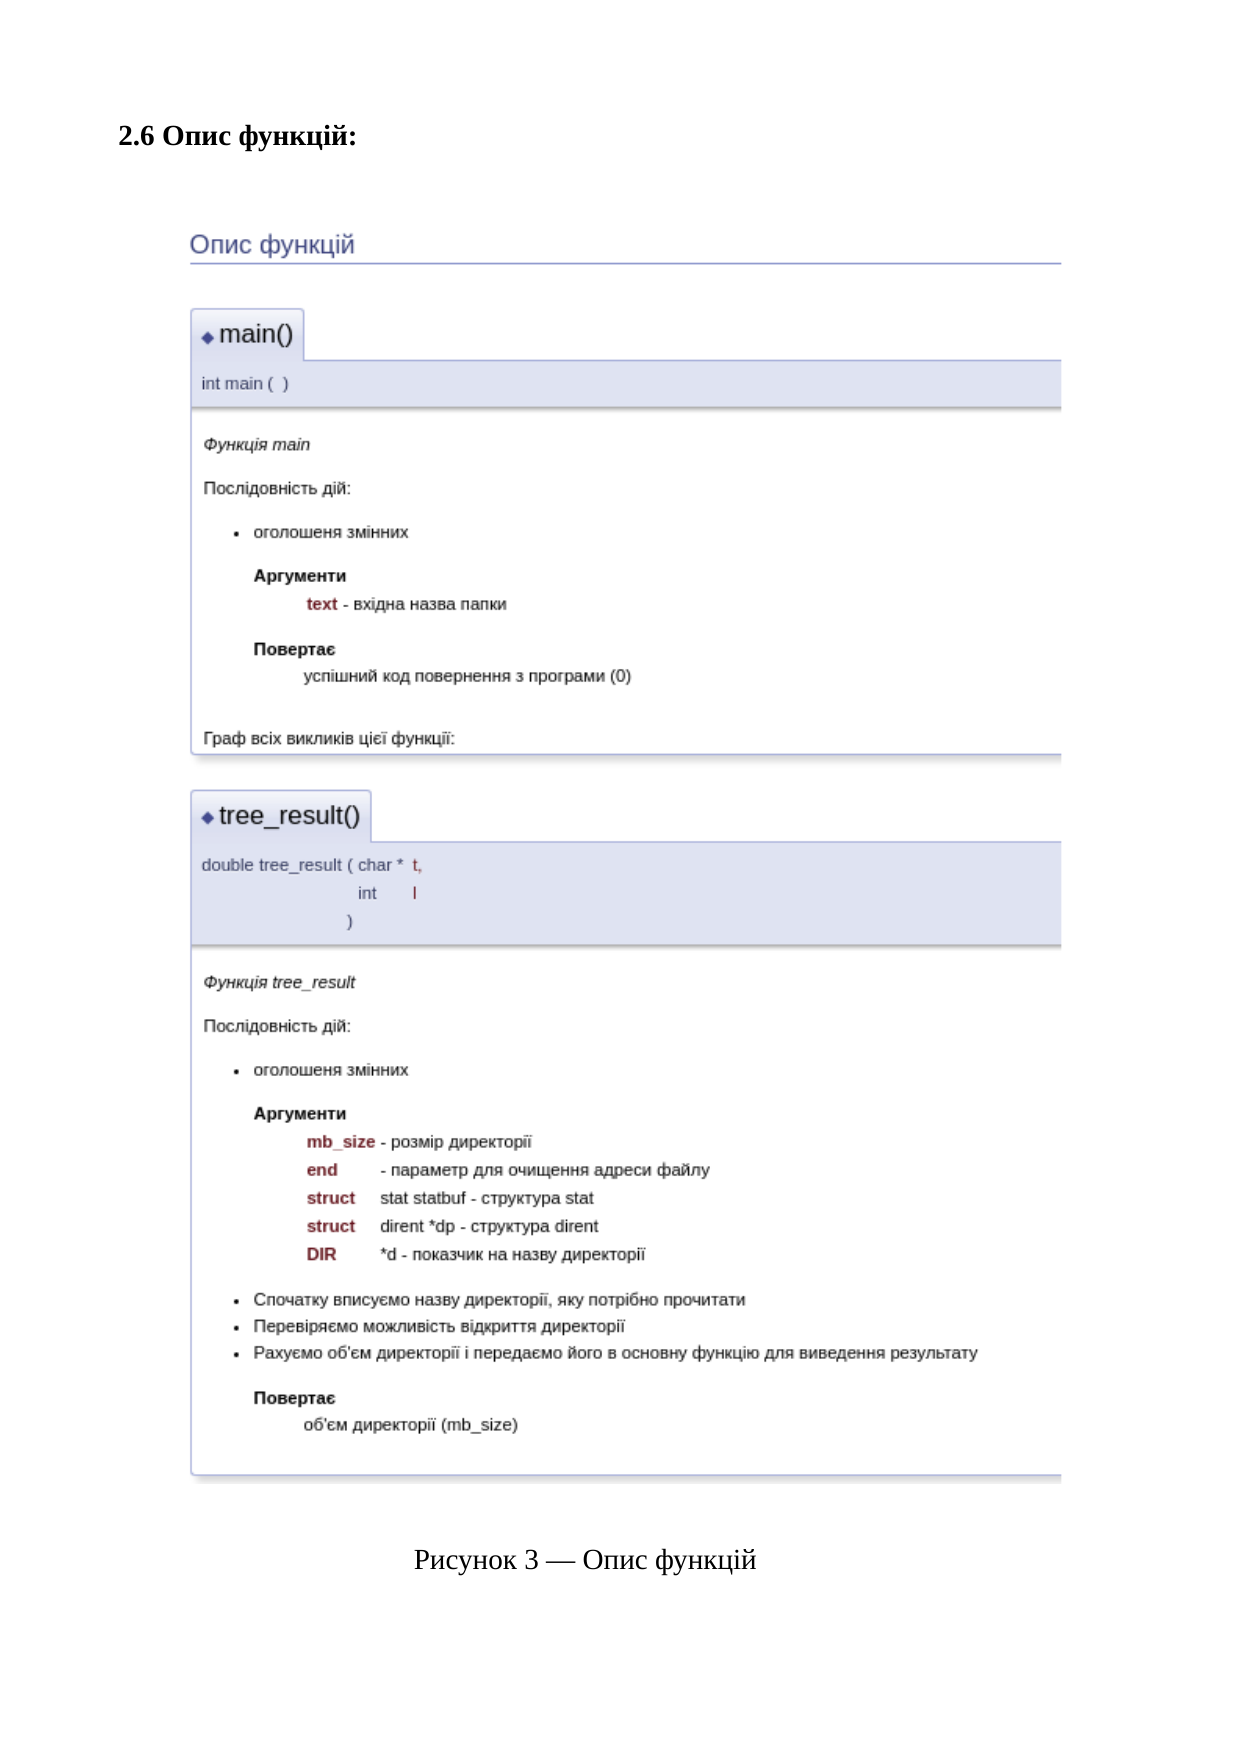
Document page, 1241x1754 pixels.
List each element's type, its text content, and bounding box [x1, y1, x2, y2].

text Рисунок 3 — Опис функцій [118, 1542, 1122, 1575]
picture [178, 224, 1062, 1484]
text 2.6 Опис функцій: [118, 118, 1122, 152]
